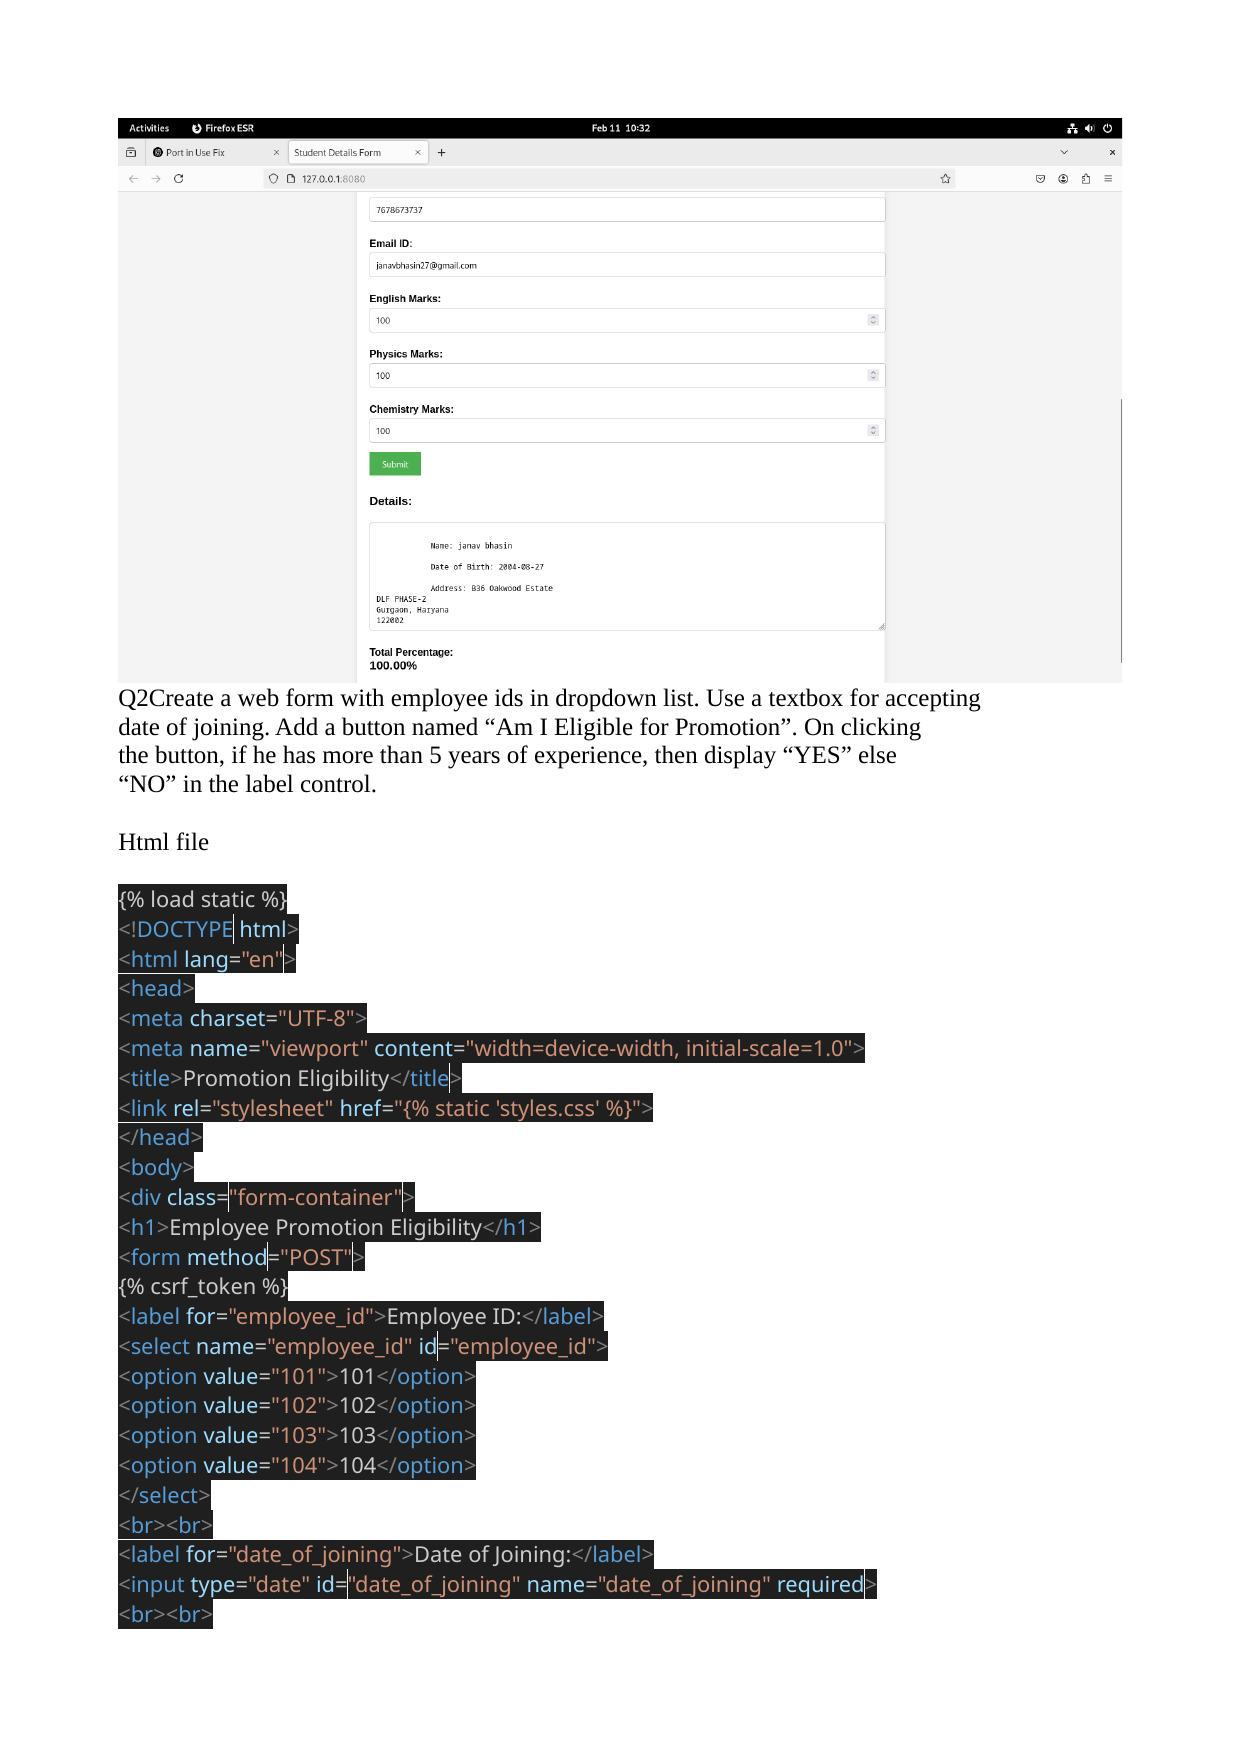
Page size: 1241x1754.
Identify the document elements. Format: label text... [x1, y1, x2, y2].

text <br><br> [118, 1599, 1122, 1629]
text Html file [118, 827, 1122, 884]
text <div class="form-container"> [118, 1182, 1122, 1212]
text <label for="employee_id">Employee ID:</label> [118, 1301, 1122, 1331]
text <title>Promotion Eligibility</title> [118, 1063, 1122, 1093]
text <option value="104">104</option> [118, 1450, 1122, 1480]
text <option value="101">101</option> [118, 1361, 1122, 1391]
text <input type="date" id="date_of_joining" name="date_of_joining" required> [118, 1569, 1122, 1599]
text “NO” in the label control. [118, 769, 1122, 798]
text the button, if he has more than 5 years of experience, then display “YES” else [118, 740, 1122, 769]
text <head> [118, 973, 1122, 1003]
text <html lang="en"> [118, 944, 1122, 973]
text <option value="103">103</option> [118, 1420, 1122, 1450]
text <br><br> [118, 1510, 1122, 1539]
text {% load static %} [118, 884, 1122, 914]
text <h1>Employee Promotion Eligibility</h1> [118, 1212, 1122, 1242]
text </head> [118, 1122, 1122, 1152]
text <option value="102">102</option> [118, 1391, 1122, 1420]
text <select name="employee_id" id="employee_id"> [118, 1331, 1122, 1361]
text <link rel="stylesheet" href="{% static 'styles.css' %}"> [118, 1093, 1122, 1122]
text Q2Create a web form with employee ids in dropdown list. Use a textbox for accepting [118, 683, 1122, 712]
picture [118, 118, 1123, 683]
text <meta charset="UTF-8"> [118, 1003, 1122, 1033]
text <label for="date_of_joining">Date of Joining:</label> [118, 1539, 1122, 1569]
text {% csrf_token %} [118, 1271, 1122, 1301]
text <form method="POST"> [118, 1242, 1122, 1271]
text <meta name="viewport" content="width=device-width, initial-scale=1.0"> [118, 1033, 1122, 1063]
text date of joining. Add a button named “Am I Eligible for Promotion”. On clicking [118, 712, 1122, 740]
text <!DOCTYPE html> [118, 914, 1122, 944]
text </select> [118, 1480, 1122, 1510]
text <body> [118, 1152, 1122, 1182]
